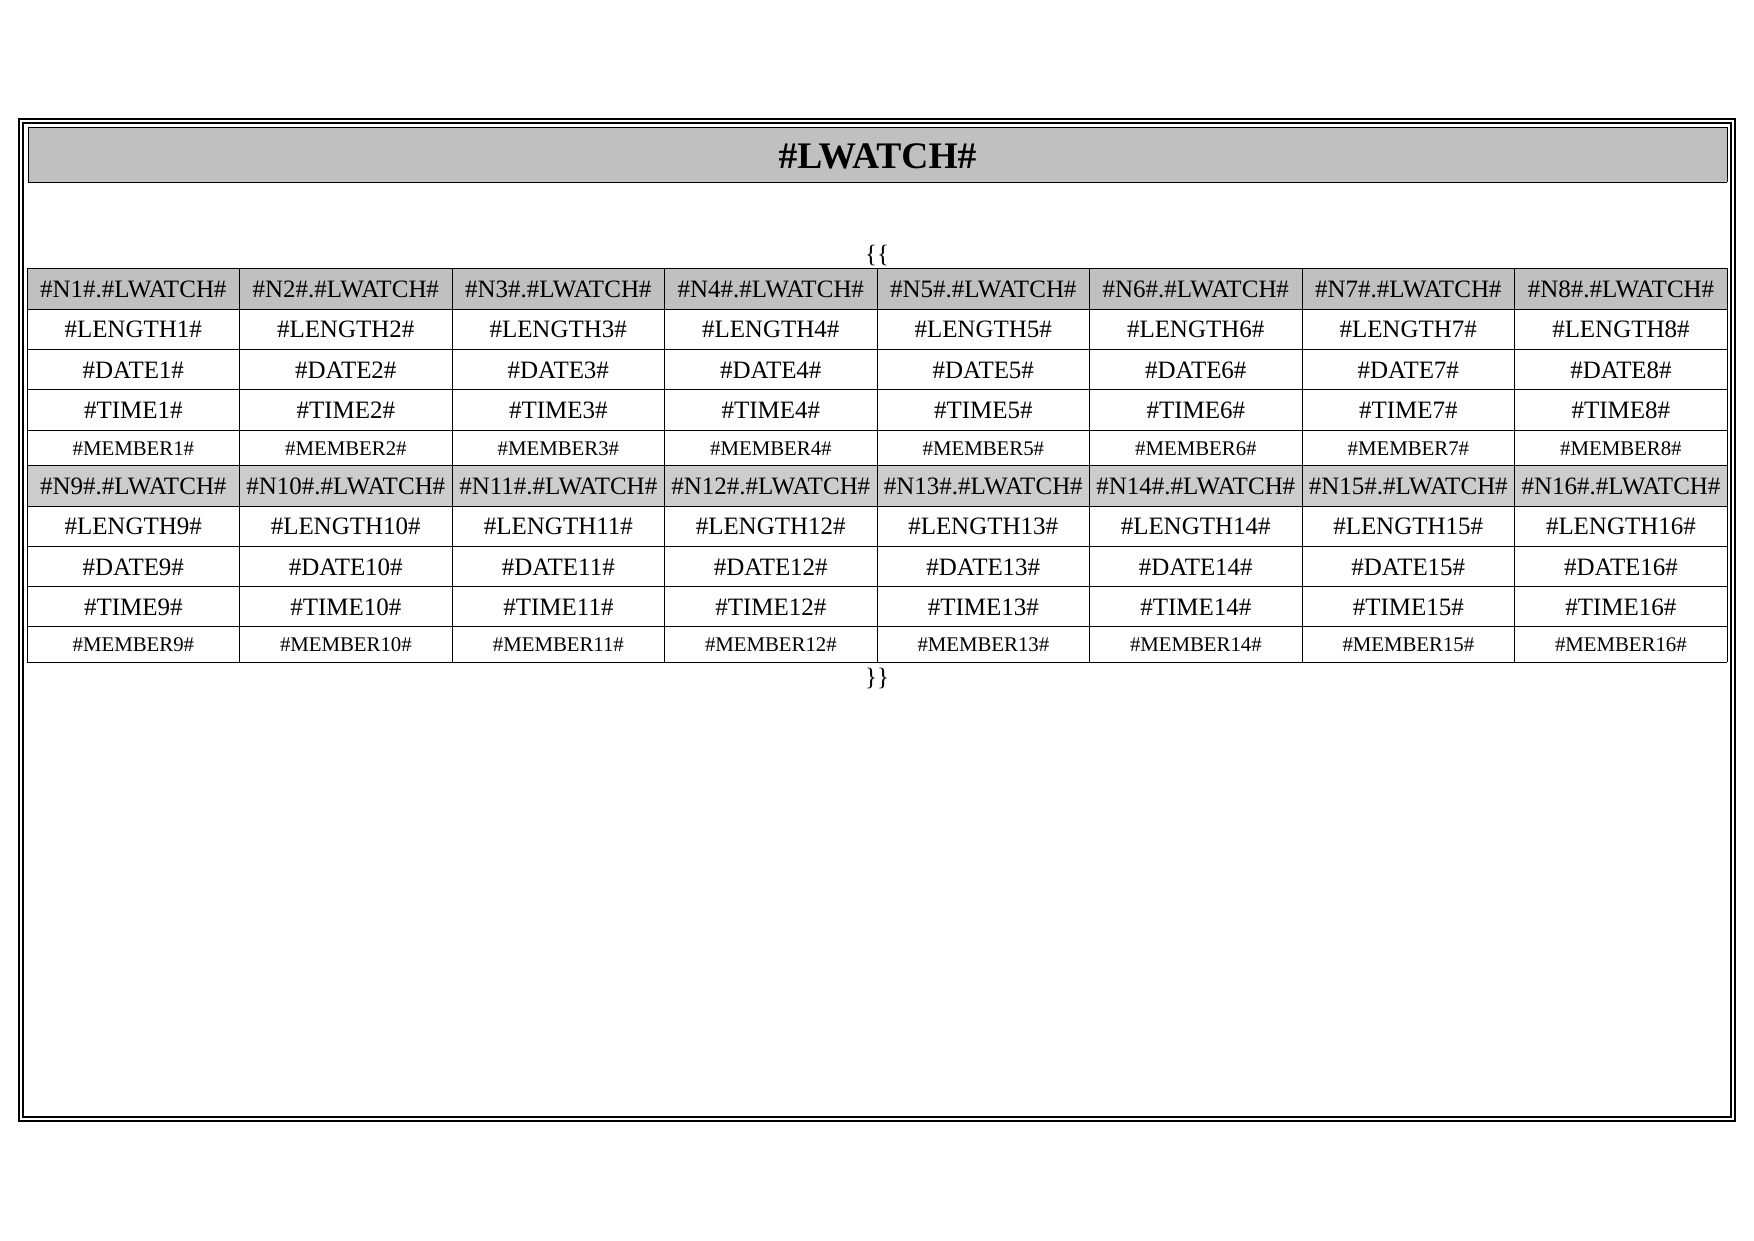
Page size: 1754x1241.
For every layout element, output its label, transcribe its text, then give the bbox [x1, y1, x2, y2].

table_cell #LENGTH1# [28, 310, 239, 349]
table_header #N7#.#LWATCH# [1303, 269, 1514, 309]
table_cell #TIME11# [453, 587, 664, 626]
table_header #LWATCH# [29, 128, 1727, 182]
table_cell #N13#.#LWATCH# [878, 466, 1089, 506]
table_cell #LENGTH16# [1515, 507, 1727, 546]
table_cell #TIME1# [28, 390, 239, 429]
table_cell #MEMBER12# [665, 627, 877, 662]
table_cell #LENGTH5# [878, 310, 1089, 349]
table_header #N5#.#LWATCH# [878, 269, 1089, 309]
table_cell #TIME3# [453, 390, 664, 429]
table_cell #DATE3# [453, 350, 664, 389]
table_cell #MEMBER9# [28, 627, 239, 662]
table_cell #LENGTH9# [28, 507, 239, 546]
table_cell #TIME8# [1515, 390, 1727, 429]
table_cell #LENGTH10# [240, 507, 452, 546]
table_cell #MEMBER6# [1090, 431, 1302, 465]
table_header #N1#.#LWATCH# [28, 269, 239, 309]
table_cell #DATE15# [1303, 547, 1514, 586]
table_cell #TIME16# [1515, 587, 1727, 626]
table_cell #MEMBER16# [1515, 627, 1727, 662]
table_cell #MEMBER7# [1303, 431, 1514, 465]
table_header #N3#.#LWATCH# [453, 269, 664, 309]
table_cell #DATE10# [240, 547, 452, 586]
table_cell #N9#.#LWATCH# [28, 466, 239, 506]
table_cell #TIME12# [665, 587, 877, 626]
table_cell #MEMBER4# [665, 431, 877, 465]
table_cell #TIME7# [1303, 390, 1514, 429]
table_cell #DATE14# [1090, 547, 1302, 586]
table_cell #LENGTH3# [453, 310, 664, 349]
table_cell #LENGTH15# [1303, 507, 1514, 546]
table_cell #MEMBER5# [878, 431, 1089, 465]
table_cell #MEMBER1# [28, 431, 239, 465]
table_cell #DATE6# [1090, 350, 1302, 389]
table_cell #DATE5# [878, 350, 1089, 389]
table_cell #LENGTH2# [240, 310, 452, 349]
table_cell #LENGTH6# [1090, 310, 1302, 349]
table_cell #DATE8# [1515, 350, 1727, 389]
table_cell #MEMBER8# [1515, 431, 1727, 465]
table_cell #MEMBER11# [453, 627, 664, 662]
table_header #N2#.#LWATCH# [240, 269, 452, 309]
table_cell #LENGTH8# [1515, 310, 1727, 349]
table_cell #DATE12# [665, 547, 877, 586]
table_cell #N12#.#LWATCH# [665, 466, 877, 506]
text {{ [27, 239, 1727, 268]
table_cell #LENGTH4# [665, 310, 877, 349]
table_cell #LENGTH12# [665, 507, 877, 546]
table_cell #N16#.#LWATCH# [1515, 466, 1727, 506]
table_cell #MEMBER3# [453, 431, 664, 465]
table_cell #TIME5# [878, 390, 1089, 429]
table_cell #MEMBER13# [878, 627, 1089, 662]
table_cell #DATE11# [453, 547, 664, 586]
table_cell #TIME6# [1090, 390, 1302, 429]
table_cell #DATE13# [878, 547, 1089, 586]
table_cell #N14#.#LWATCH# [1090, 466, 1302, 506]
table_cell #N11#.#LWATCH# [453, 466, 664, 506]
table_cell #DATE4# [665, 350, 877, 389]
table_header #N8#.#LWATCH# [1515, 269, 1727, 309]
table_cell #TIME15# [1303, 587, 1514, 626]
table_cell #DATE2# [240, 350, 452, 389]
table_cell #DATE7# [1303, 350, 1514, 389]
table_cell #N15#.#LWATCH# [1303, 466, 1514, 506]
table_cell #N10#.#LWATCH# [240, 466, 452, 506]
table_cell #LENGTH11# [453, 507, 664, 546]
table_cell #MEMBER2# [240, 431, 452, 465]
table_cell #TIME14# [1090, 587, 1302, 626]
table_cell #MEMBER10# [240, 627, 452, 662]
table_header #N4#.#LWATCH# [665, 269, 877, 309]
table_cell #TIME2# [240, 390, 452, 429]
table_cell #LENGTH14# [1090, 507, 1302, 546]
table_cell #TIME4# [665, 390, 877, 429]
table_cell #MEMBER15# [1303, 627, 1514, 662]
table_cell #TIME10# [240, 587, 452, 626]
table_cell #MEMBER14# [1090, 627, 1302, 662]
table_cell #LENGTH13# [878, 507, 1089, 546]
text }} [27, 663, 1727, 691]
table_cell #DATE1# [28, 350, 239, 389]
table_cell #TIME13# [878, 587, 1089, 626]
table_cell #LENGTH7# [1303, 310, 1514, 349]
table_cell #DATE16# [1515, 547, 1727, 586]
table_cell #DATE9# [28, 547, 239, 586]
table_header #N6#.#LWATCH# [1090, 269, 1302, 309]
table_cell #TIME9# [28, 587, 239, 626]
